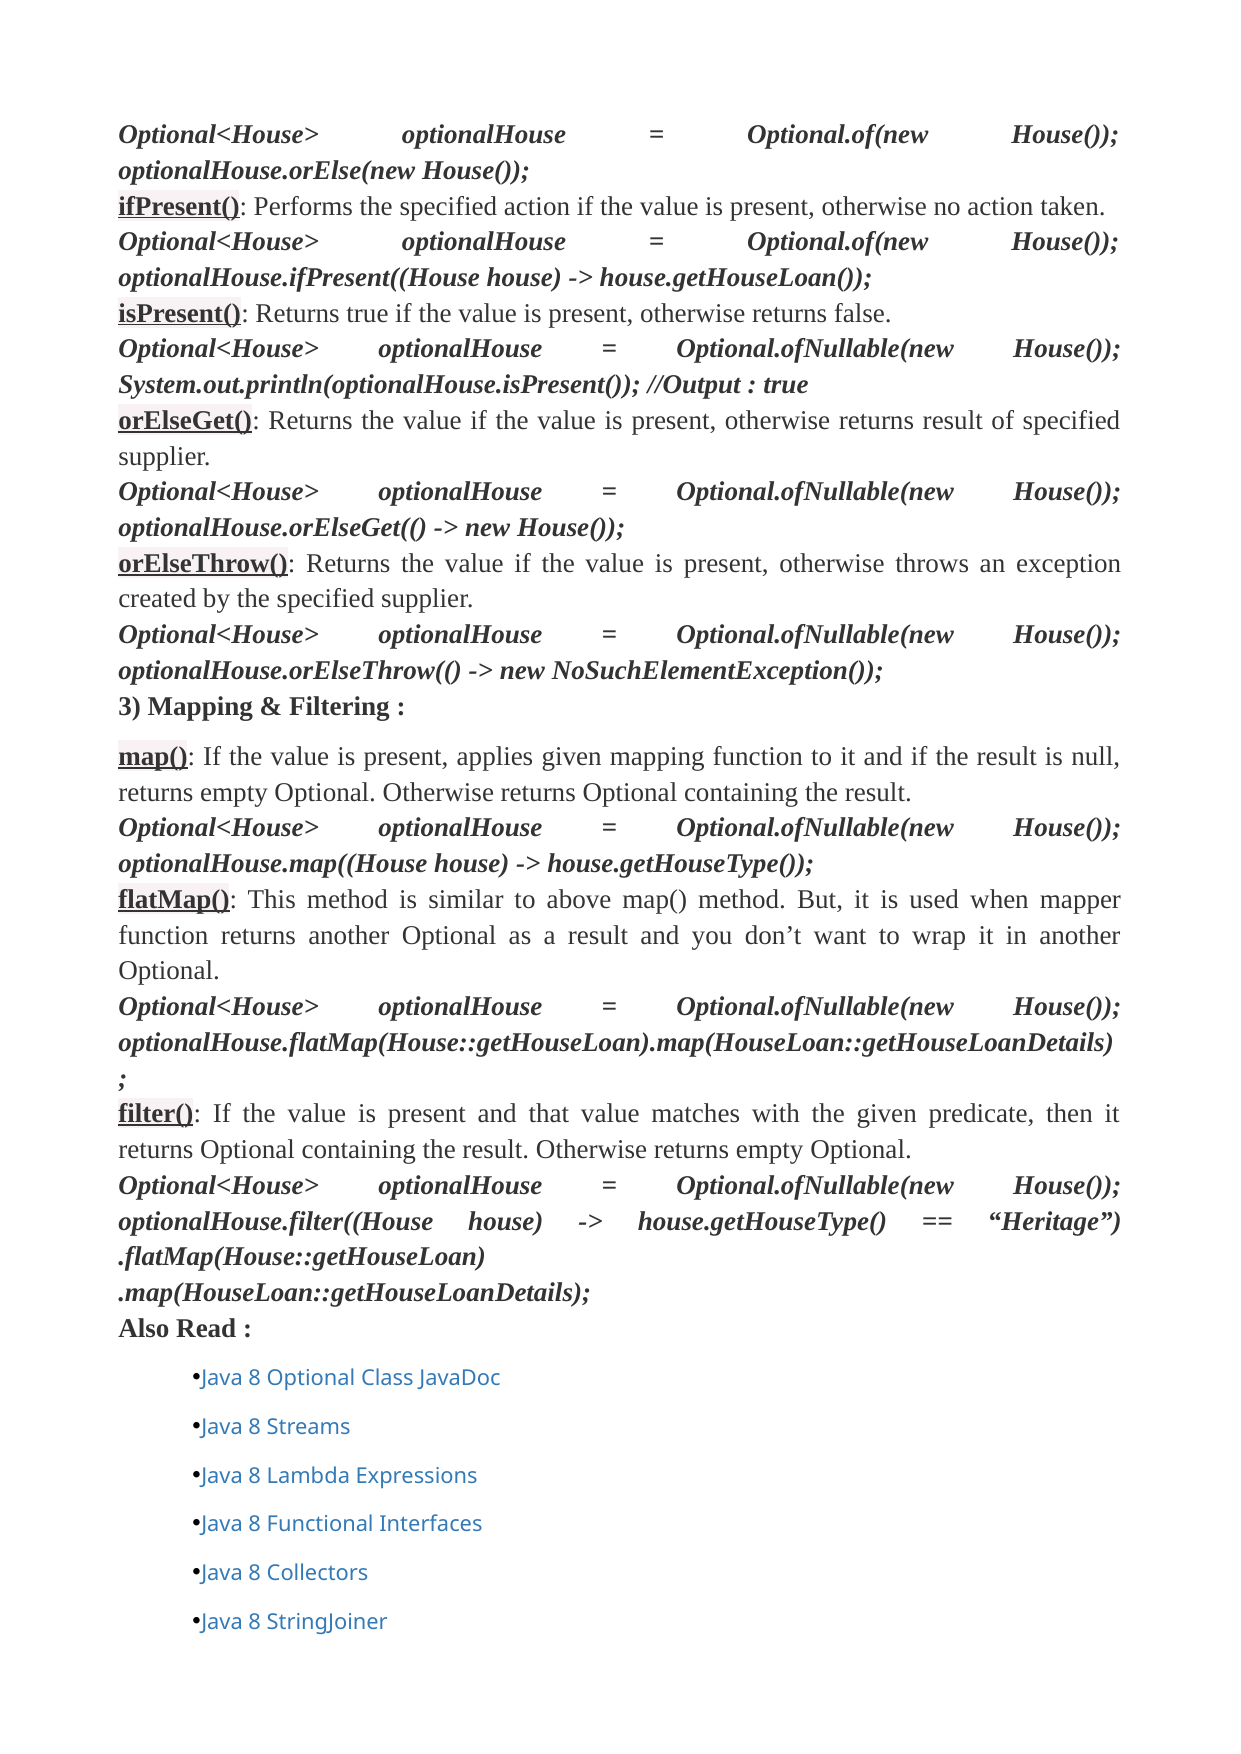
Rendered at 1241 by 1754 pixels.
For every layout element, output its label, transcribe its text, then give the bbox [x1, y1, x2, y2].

list Java 8 Collectors [118, 1557, 1122, 1587]
text isPresent(): Returns true if the value is present, otherwise returns false. [118, 297, 1122, 328]
text filter(): If the value is present and that value matches with the given predicate, then it returns Optional containing the result. Otherwise returns empty Optional. [118, 1097, 1122, 1164]
text orElseThrow(): Returns the value if the value is present, otherwise throws an exception created by the specified supplier. [118, 547, 1122, 614]
list Java 8 Streams [118, 1411, 1122, 1441]
text flatMap(): This method is similar to above map() method. But, it is used when mapper function returns another Optional as a result and you don’t want to wrap it in another Optional. [118, 883, 1122, 986]
list Java 8 Optional Class JavaDoc [118, 1362, 1122, 1392]
text Optional<House> optionalHouse = Optional.ofNullable(new House()); optionalHouse.map((House house) -> house.getHouseType()); [118, 812, 1122, 878]
text Optional<House> optionalHouse = Optional.ofNullable(new House()); optionalHouse.orElseThrow(() -> new NoSuchElementException()); [118, 618, 1122, 685]
text Optional<House> optionalHouse = Optional.ofNullable(new House()); optionalHouse.flatMap(House::getHouseLoan).map(HouseLoan::getHouseLoanDetails); [118, 990, 1122, 1093]
text map(): If the value is present, applies given mapping function to it and if the result is null, returns empty Optional. Otherwise returns Optional containing the result. [118, 740, 1122, 807]
text 3) Mapping & Filtering : [118, 690, 1122, 721]
list Java 8 Functional Interfaces [118, 1508, 1122, 1538]
text Also Read : [118, 1312, 1122, 1343]
text Optional<House> optionalHouse = Optional.of(new House()); optionalHouse.ifPresent((House house) -> house.getHouseLoan()); [118, 225, 1122, 292]
text Optional<House> optionalHouse = Optional.ofNullable(new House()); System.out.println(optionalHouse.isPresent()); //Output : true [118, 332, 1122, 399]
text Optional<House> optionalHouse = Optional.ofNullable(new House()); optionalHouse.filter((House house) -> house.getHouseType() == “Heritage”) .flatMap(House::getHouseLoan) .map(HouseLoan::getHouseLoanDetails); [118, 1169, 1122, 1307]
text Optional<House> optionalHouse = Optional.ofNullable(new House()); optionalHouse.orElseGet(() -> new House()); [118, 475, 1122, 542]
list Java 8 StringJoiner [118, 1606, 1122, 1636]
text orElseGet(): Returns the value if the value is present, otherwise returns result of specified supplier. [118, 404, 1122, 471]
text ifPresent(): Performs the specified action if the value is present, otherwise no action taken. [118, 189, 1122, 221]
text Optional<House> optionalHouse = Optional.of(new House()); optionalHouse.orElse(new House()); [118, 118, 1122, 185]
list Java 8 Lambda Expressions [118, 1459, 1122, 1489]
